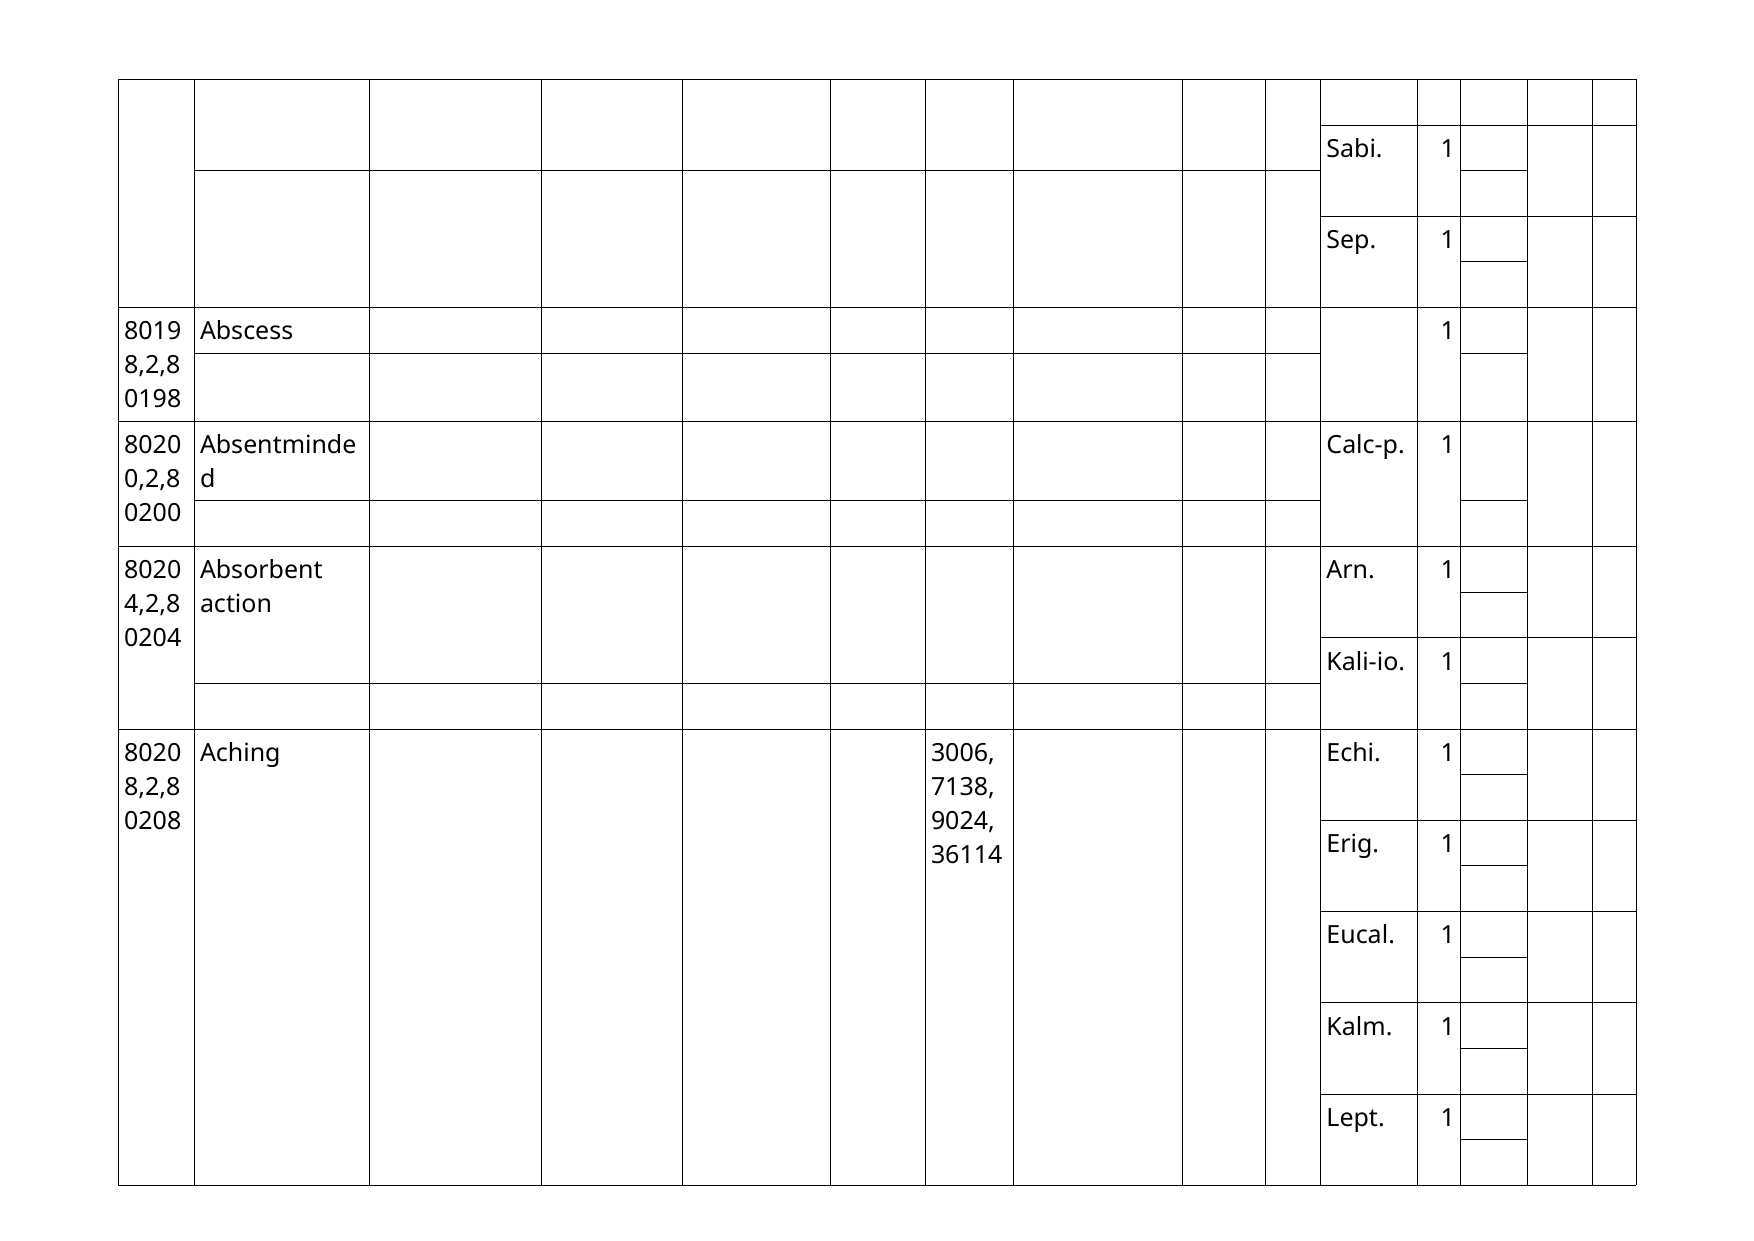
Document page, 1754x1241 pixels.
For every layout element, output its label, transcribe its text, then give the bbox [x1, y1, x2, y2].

table_cell 1 [1418, 821, 1460, 911]
table_cell [1528, 1095, 1592, 1185]
table_cell [1461, 638, 1527, 683]
table_cell [1461, 308, 1527, 353]
table_cell Aching [195, 730, 369, 1185]
table_cell [195, 171, 369, 307]
table_cell 1 [1418, 422, 1460, 546]
table_cell [683, 80, 830, 170]
table_cell [1321, 80, 1417, 124]
table_cell 1 [1418, 638, 1460, 728]
table_cell [370, 684, 541, 728]
table_cell [1266, 354, 1320, 421]
table_cell [1014, 501, 1182, 546]
table_cell 1 [1418, 547, 1460, 637]
table_cell [1528, 217, 1592, 307]
table_cell [542, 730, 682, 1185]
table_cell [926, 547, 1013, 683]
table_cell Calc-p. [1321, 422, 1417, 546]
table_cell [683, 354, 830, 421]
table_cell [542, 80, 682, 170]
table_cell [683, 308, 830, 353]
table_cell [1593, 547, 1636, 637]
table_cell [1593, 217, 1636, 307]
table_cell [926, 171, 1013, 307]
table_cell [370, 501, 541, 546]
table_cell [1014, 308, 1182, 353]
table_cell 1 [1418, 730, 1460, 820]
table_cell [542, 171, 682, 307]
table_cell [1528, 80, 1592, 124]
table_cell [1528, 1003, 1592, 1093]
table_cell [1461, 1140, 1527, 1185]
table_cell [1593, 638, 1636, 728]
table_cell [195, 80, 369, 170]
table_cell [1528, 422, 1592, 546]
table_cell Sabi. [1321, 126, 1417, 216]
table_cell [1461, 684, 1527, 728]
table_cell [1183, 171, 1265, 307]
table_cell 1 [1418, 912, 1460, 1002]
table_cell 80198,2,80198 [119, 308, 194, 421]
table_cell [683, 730, 830, 1185]
table_cell [926, 354, 1013, 421]
table_cell [1266, 730, 1320, 1185]
table_cell Kali-io. [1321, 638, 1417, 728]
table_cell 1 [1418, 1095, 1460, 1185]
table_cell [1461, 958, 1527, 1002]
table_cell [542, 684, 682, 728]
table_cell [119, 80, 194, 307]
table_cell [1461, 422, 1527, 500]
table_cell [195, 354, 369, 421]
table_cell [542, 354, 682, 421]
table_cell [831, 80, 925, 170]
table_cell [1183, 308, 1265, 353]
table_cell [1266, 501, 1320, 546]
table_cell [1461, 1049, 1527, 1093]
table_cell [1461, 80, 1527, 124]
table_cell [926, 308, 1013, 353]
table_cell Lept. [1321, 1095, 1417, 1185]
table_cell 1 [1418, 217, 1460, 307]
table_cell [1183, 422, 1265, 500]
table_cell [1593, 1003, 1636, 1093]
table_cell [1014, 730, 1182, 1185]
table_cell [1461, 262, 1527, 307]
table_cell [1461, 126, 1527, 170]
table_cell [1528, 821, 1592, 911]
table_cell 1 [1418, 308, 1460, 421]
table_cell [683, 684, 830, 728]
table_cell [370, 354, 541, 421]
table_cell 3006,7138,9024,36114 [926, 730, 1013, 1185]
table_cell [1528, 638, 1592, 728]
table_cell [1266, 547, 1320, 683]
table_cell [926, 684, 1013, 728]
table_cell [1593, 80, 1636, 124]
table_cell [831, 422, 925, 500]
table_cell [1014, 354, 1182, 421]
table_cell Eucal. [1321, 912, 1417, 1002]
table_cell [1461, 354, 1527, 421]
table_cell [1461, 1095, 1527, 1139]
table_cell Sep. [1321, 217, 1417, 307]
table_cell [1014, 547, 1182, 683]
table_cell [1183, 730, 1265, 1185]
table_cell [195, 501, 369, 546]
table_cell [1593, 422, 1636, 546]
table_cell [831, 308, 925, 353]
table_cell [1183, 354, 1265, 421]
table_cell [1461, 912, 1527, 957]
table_cell Absorbent action [195, 547, 369, 683]
table_cell [1461, 821, 1527, 865]
table_cell [1593, 821, 1636, 911]
table_cell [542, 547, 682, 683]
table_cell [1461, 866, 1527, 911]
table_cell [1593, 1095, 1636, 1185]
table_cell [831, 501, 925, 546]
table_cell [1014, 684, 1182, 728]
table_cell [831, 171, 925, 307]
table_cell [1461, 217, 1527, 261]
table_cell [1593, 730, 1636, 820]
table_cell 80200,2,80200 [119, 422, 194, 546]
table_cell [370, 171, 541, 307]
table_cell [1183, 501, 1265, 546]
table_cell [370, 730, 541, 1185]
table_cell [1593, 912, 1636, 1002]
table_cell [831, 354, 925, 421]
table_cell [1593, 126, 1636, 216]
table_cell [831, 547, 925, 683]
table_cell [1461, 730, 1527, 774]
table_cell [1528, 126, 1592, 216]
table_cell [1266, 171, 1320, 307]
table_cell [1461, 501, 1527, 546]
table_cell [1321, 308, 1417, 421]
table_cell [370, 422, 541, 500]
table_cell [1461, 547, 1527, 592]
table_cell [1183, 80, 1265, 170]
table_cell Echi. [1321, 730, 1417, 820]
table_cell 1 [1418, 126, 1460, 216]
table_cell [1014, 171, 1182, 307]
table_cell [683, 501, 830, 546]
table_cell [926, 80, 1013, 170]
table_cell [1528, 912, 1592, 1002]
table_cell [1014, 422, 1182, 500]
table_cell [1183, 547, 1265, 683]
table_cell [1461, 775, 1527, 820]
table_cell [542, 308, 682, 353]
table_cell [1014, 80, 1182, 170]
table_cell [1183, 684, 1265, 728]
table_cell 80208,2,80208 [119, 730, 194, 1185]
table_cell [831, 730, 925, 1185]
table_cell [831, 684, 925, 728]
table_cell [683, 547, 830, 683]
table_cell [195, 684, 369, 728]
table_cell Erig. [1321, 821, 1417, 911]
table_cell [1266, 422, 1320, 500]
table_cell [1593, 308, 1636, 421]
table_cell [1461, 593, 1527, 637]
table_cell Absentminded [195, 422, 369, 500]
table_cell [1528, 547, 1592, 637]
table_cell [1528, 308, 1592, 421]
table_cell [1266, 80, 1320, 170]
table_cell [1266, 308, 1320, 353]
table_cell Arn. [1321, 547, 1417, 637]
table_cell [926, 422, 1013, 500]
table_cell [1461, 1003, 1527, 1048]
table_cell [370, 80, 541, 170]
table_cell [1528, 730, 1592, 820]
table_cell [370, 308, 541, 353]
table_cell 1 [1418, 1003, 1460, 1093]
table_cell [683, 171, 830, 307]
table_cell [542, 422, 682, 500]
table_cell [370, 547, 541, 683]
table_cell Abscess [195, 308, 369, 353]
table_cell [542, 501, 682, 546]
table_cell [1461, 171, 1527, 216]
table_cell Kalm. [1321, 1003, 1417, 1093]
table_cell [1418, 80, 1460, 124]
table_cell 80204,2,80204 [119, 547, 194, 728]
table_cell [1266, 684, 1320, 728]
table_cell [683, 422, 830, 500]
table_cell [926, 501, 1013, 546]
